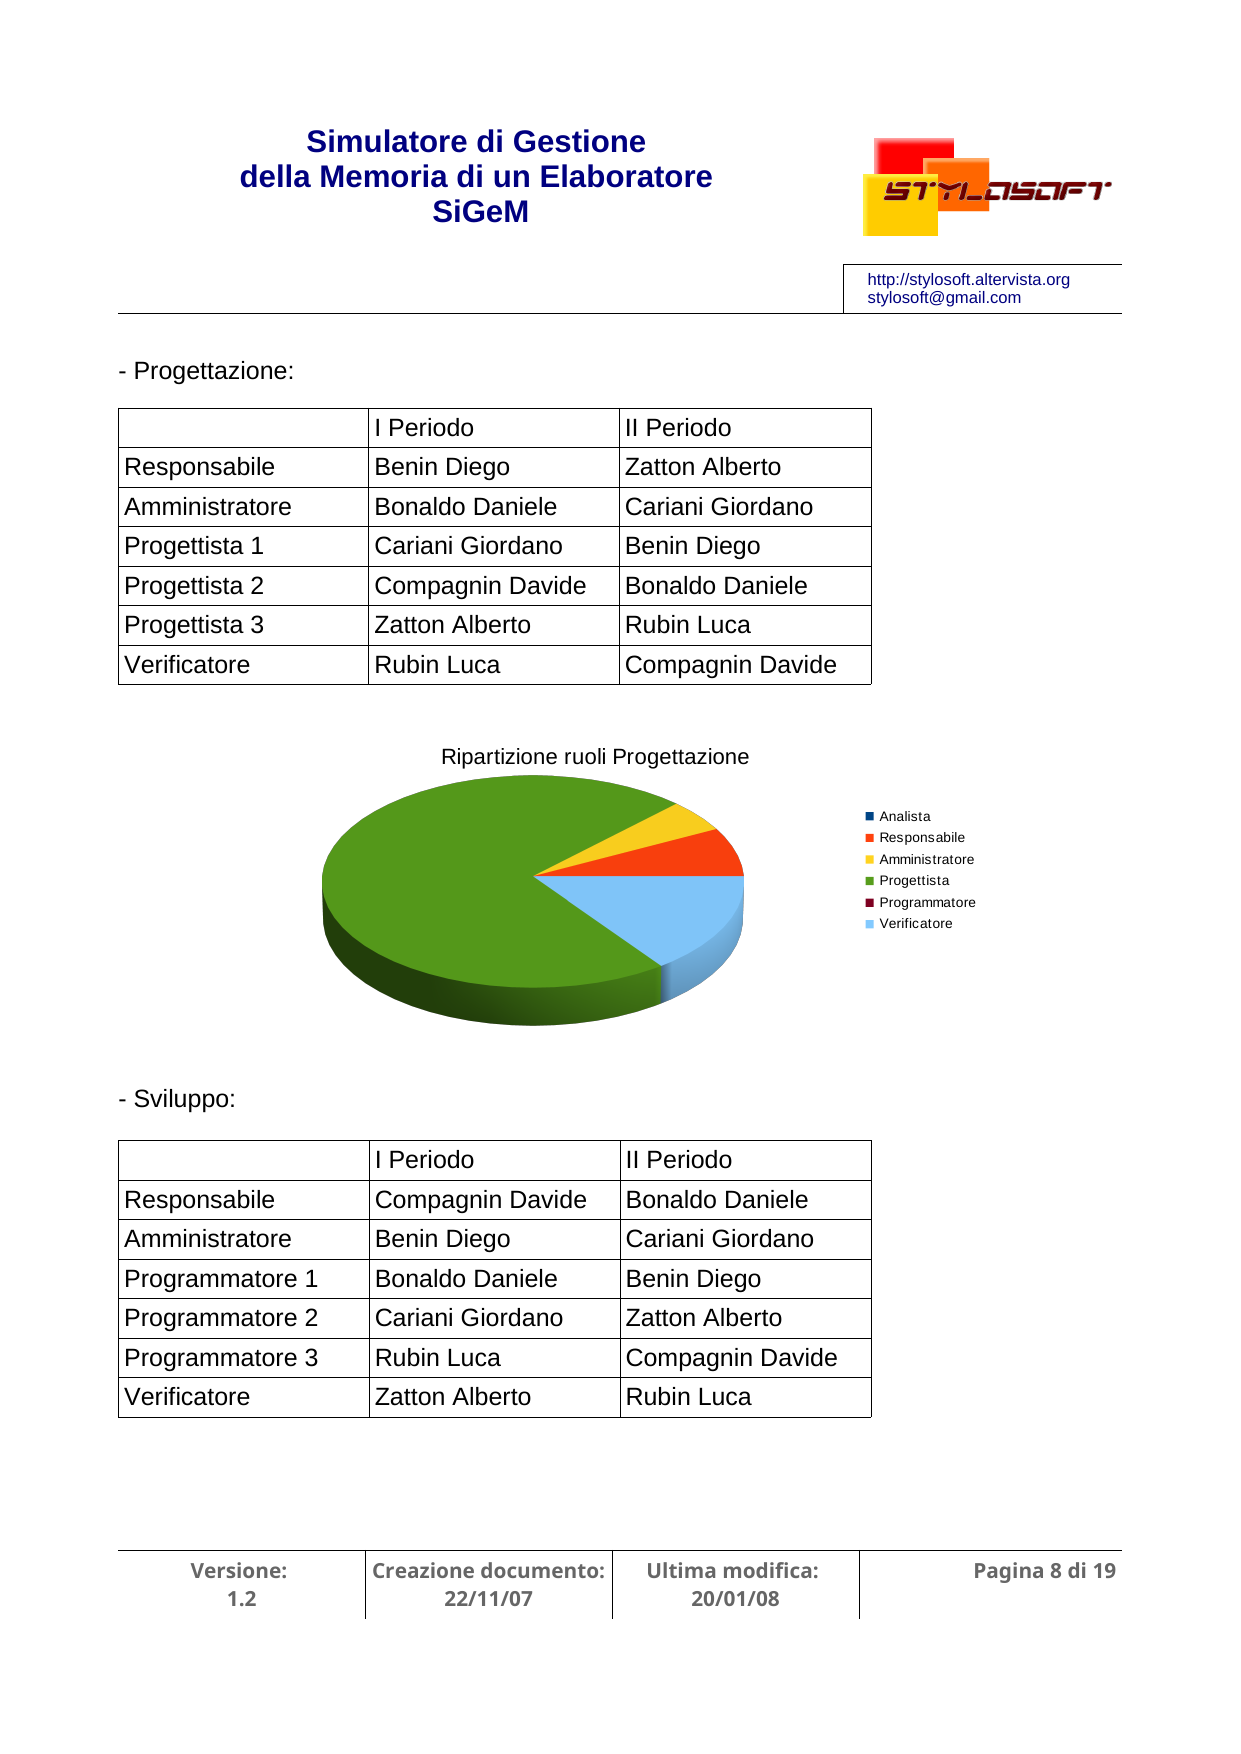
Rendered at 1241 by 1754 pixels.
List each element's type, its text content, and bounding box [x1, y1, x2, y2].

table_cell Progettista 2 [119, 567, 368, 605]
picture [848, 123, 1117, 247]
table_cell Zatton Alberto [621, 1299, 871, 1338]
table_cell Compagnin Davide [369, 567, 619, 605]
table_cell Benin Diego [369, 448, 619, 487]
table_cell Zatton Alberto [370, 1378, 620, 1417]
table_cell Programmatore 1 [119, 1260, 369, 1298]
table_cell Progettista 1 [119, 527, 368, 566]
table_header I Periodo [369, 409, 619, 447]
table_cell Progettista 3 [119, 606, 368, 644]
table_cell Bonaldo Daniele [621, 1181, 871, 1219]
table_header I Periodo [370, 1141, 620, 1180]
table_cell Benin Diego [620, 527, 871, 566]
table_cell Amministratore [119, 1220, 369, 1259]
table_cell Bonaldo Daniele [620, 567, 871, 605]
table_cell Compagnin Davide [620, 646, 871, 684]
table_cell Cariani Giordano [621, 1220, 871, 1259]
table_cell Verificatore [119, 1378, 369, 1417]
table_cell Compagnin Davide [621, 1339, 871, 1377]
table_header [119, 409, 368, 447]
table_cell Cariani Giordano [620, 488, 871, 526]
table_cell Responsabile [119, 1181, 369, 1219]
table_cell Benin Diego [370, 1220, 620, 1259]
table_cell Bonaldo Daniele [369, 488, 619, 526]
table_cell Amministratore [119, 488, 368, 526]
table_cell Responsabile [119, 448, 368, 487]
table_header [119, 1141, 369, 1180]
table_cell Rubin Luca [620, 606, 871, 644]
table_cell Zatton Alberto [369, 606, 619, 644]
text - Progettazione: [118, 357, 1122, 384]
table_cell Programmatore 2 [119, 1299, 369, 1338]
table_cell Compagnin Davide [370, 1181, 620, 1219]
table_cell Benin Diego [621, 1260, 871, 1298]
table_cell Cariani Giordano [370, 1299, 620, 1338]
table_cell Verificatore [119, 646, 368, 684]
table_cell Zatton Alberto [620, 448, 871, 487]
table_cell Bonaldo Daniele [370, 1260, 620, 1298]
table_cell Programmatore 3 [119, 1339, 369, 1377]
text - Sviluppo: [118, 1084, 1122, 1140]
table_cell Rubin Luca [370, 1339, 620, 1377]
table_header II Periodo [620, 409, 871, 447]
table_cell Cariani Giordano [369, 527, 619, 566]
table_header II Periodo [621, 1141, 871, 1180]
table_cell Rubin Luca [621, 1378, 871, 1417]
table_cell Rubin Luca [369, 646, 619, 684]
